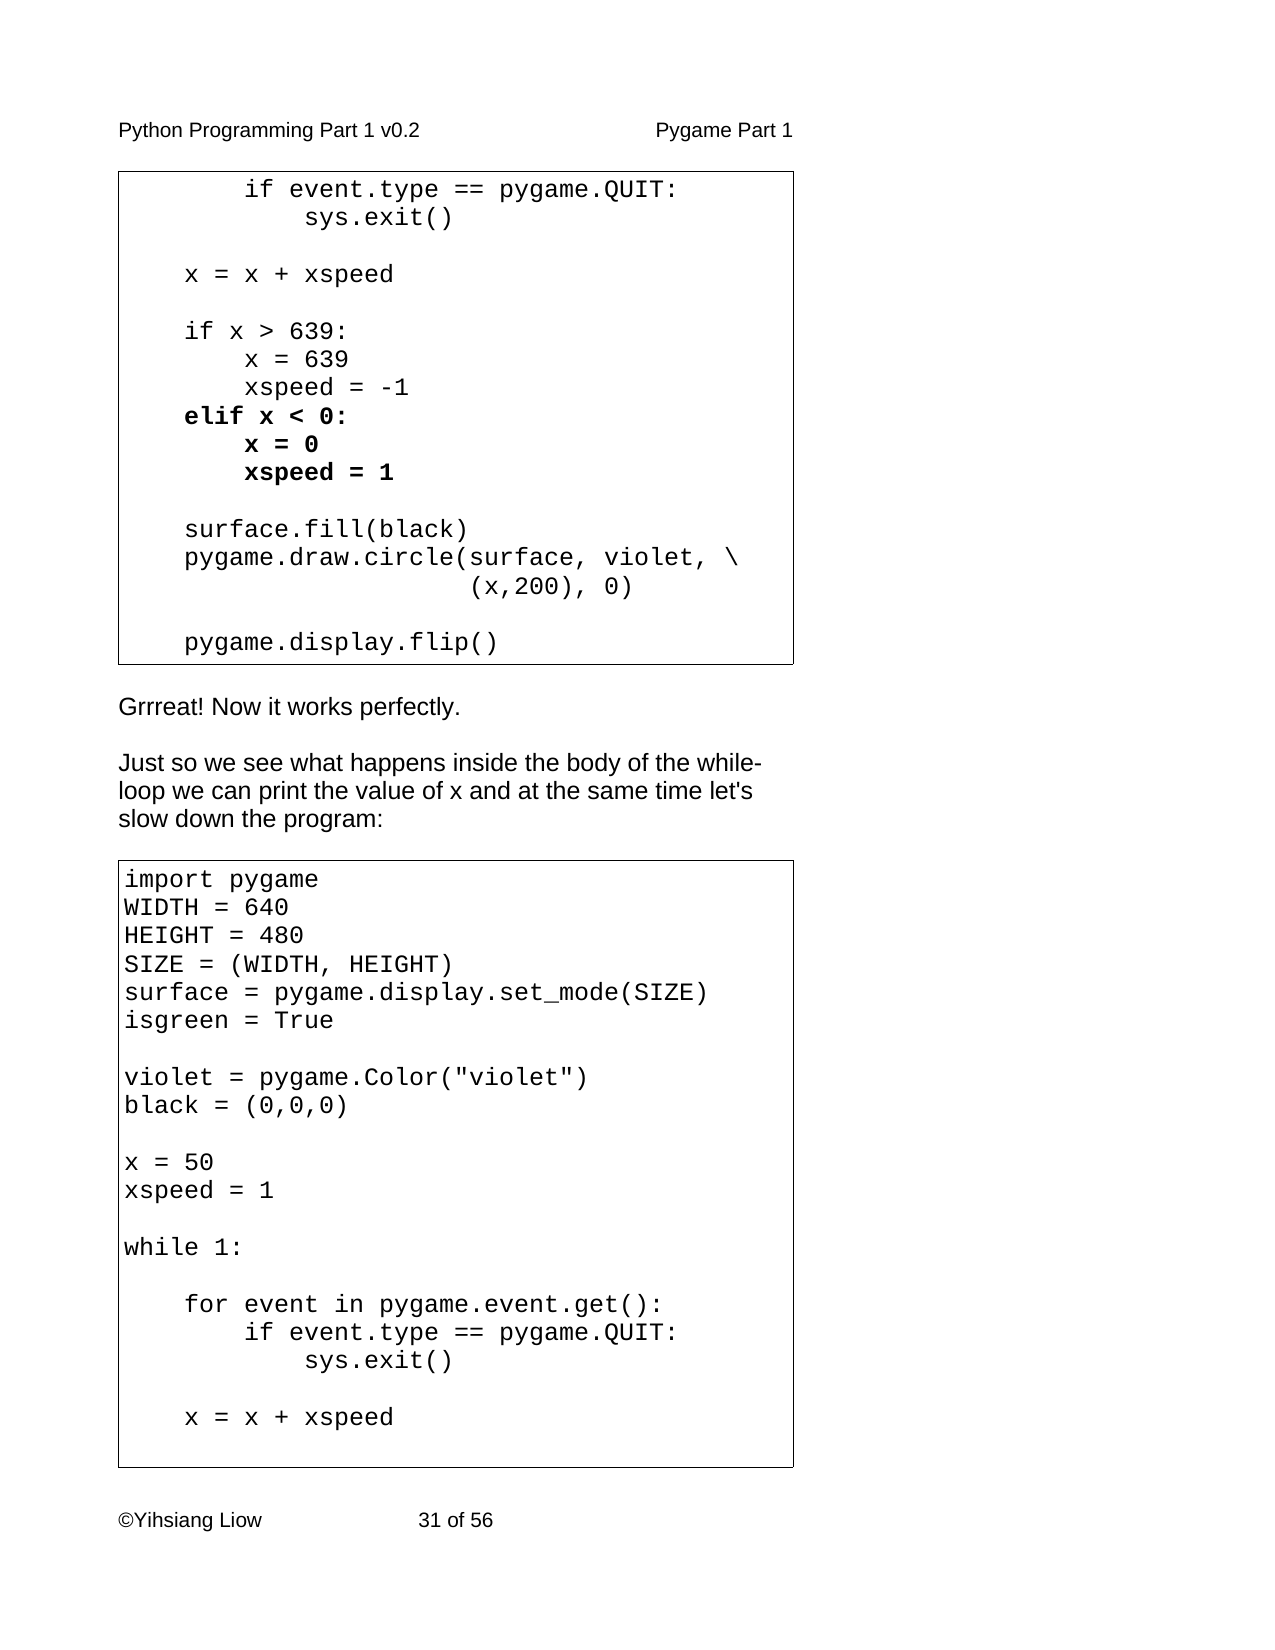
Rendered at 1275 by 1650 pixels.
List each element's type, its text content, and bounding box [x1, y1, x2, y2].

text Grrreat! Now it works perfectly. [118, 692, 793, 720]
text Just so we see what happens inside the body of the while-loop we can print the value of x and at the same time let's slow down the program: [118, 749, 793, 832]
table_header if event.type == pygame.QUIT: sys.exit() x = x + xspeed if x > 639: x = 639 xspeed = -1 elif x < 0: x = 0 xspeed = 1 surface.fill(black) pygame.draw.circle(surface, violet, \ (x,200), 0) pygame.display.flip() [119, 172, 793, 664]
table_header import pygame WIDTH = 640 HEIGHT = 480 SIZE = (WIDTH, HEIGHT) surface = pygame.display.set_mode(SIZE) isgreen = True violet = pygame.Color("violet") black = (0,0,0) x = 50 xspeed = 1 while 1: for event in pygame.event.get(): if event.type == pygame.QUIT: sys.exit() x = x + xspeed [119, 861, 793, 1467]
